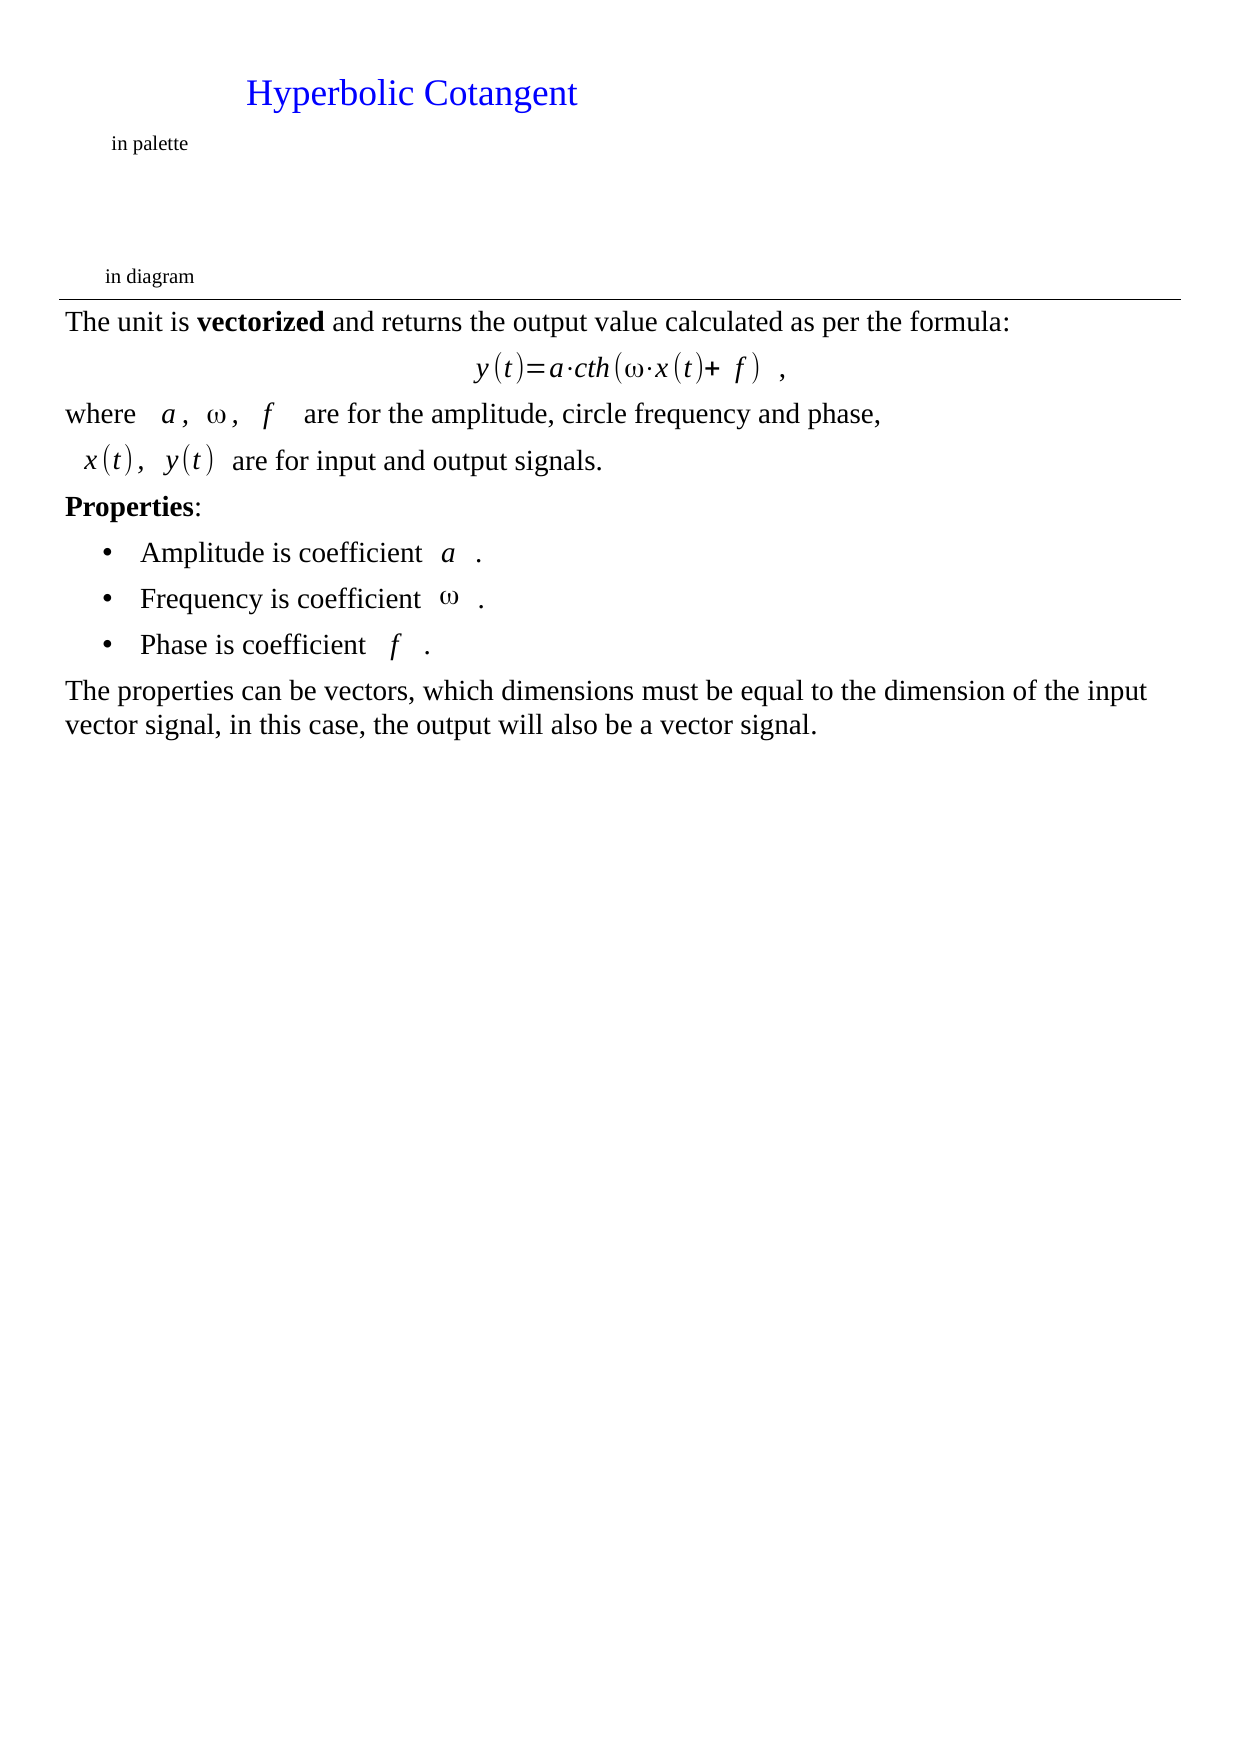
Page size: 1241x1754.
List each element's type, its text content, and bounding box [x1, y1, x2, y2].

table_cell [240, 259, 1181, 299]
table_cell [240, 166, 1181, 258]
table_cell in diagram [59, 259, 240, 299]
table_header [59, 59, 240, 125]
table_cell [240, 125, 1181, 166]
table_header Hyperbolic Cotangent [240, 59, 1181, 125]
table_cell The unit is vectorized and returns the output value calculated as per the formula: , where are for the amplitude, circle frequency and phase, are for input and output signals. Properties: Amplitude is coefficient. Frequency is coefficient. Phase is coefficient. The properties can be vectors, which dimensions must be equal to the dimension of the input vector signal, in this case, the output will also be a vector signal. [59, 300, 1181, 758]
table_cell [59, 166, 240, 258]
table_cell in palette [59, 125, 240, 166]
